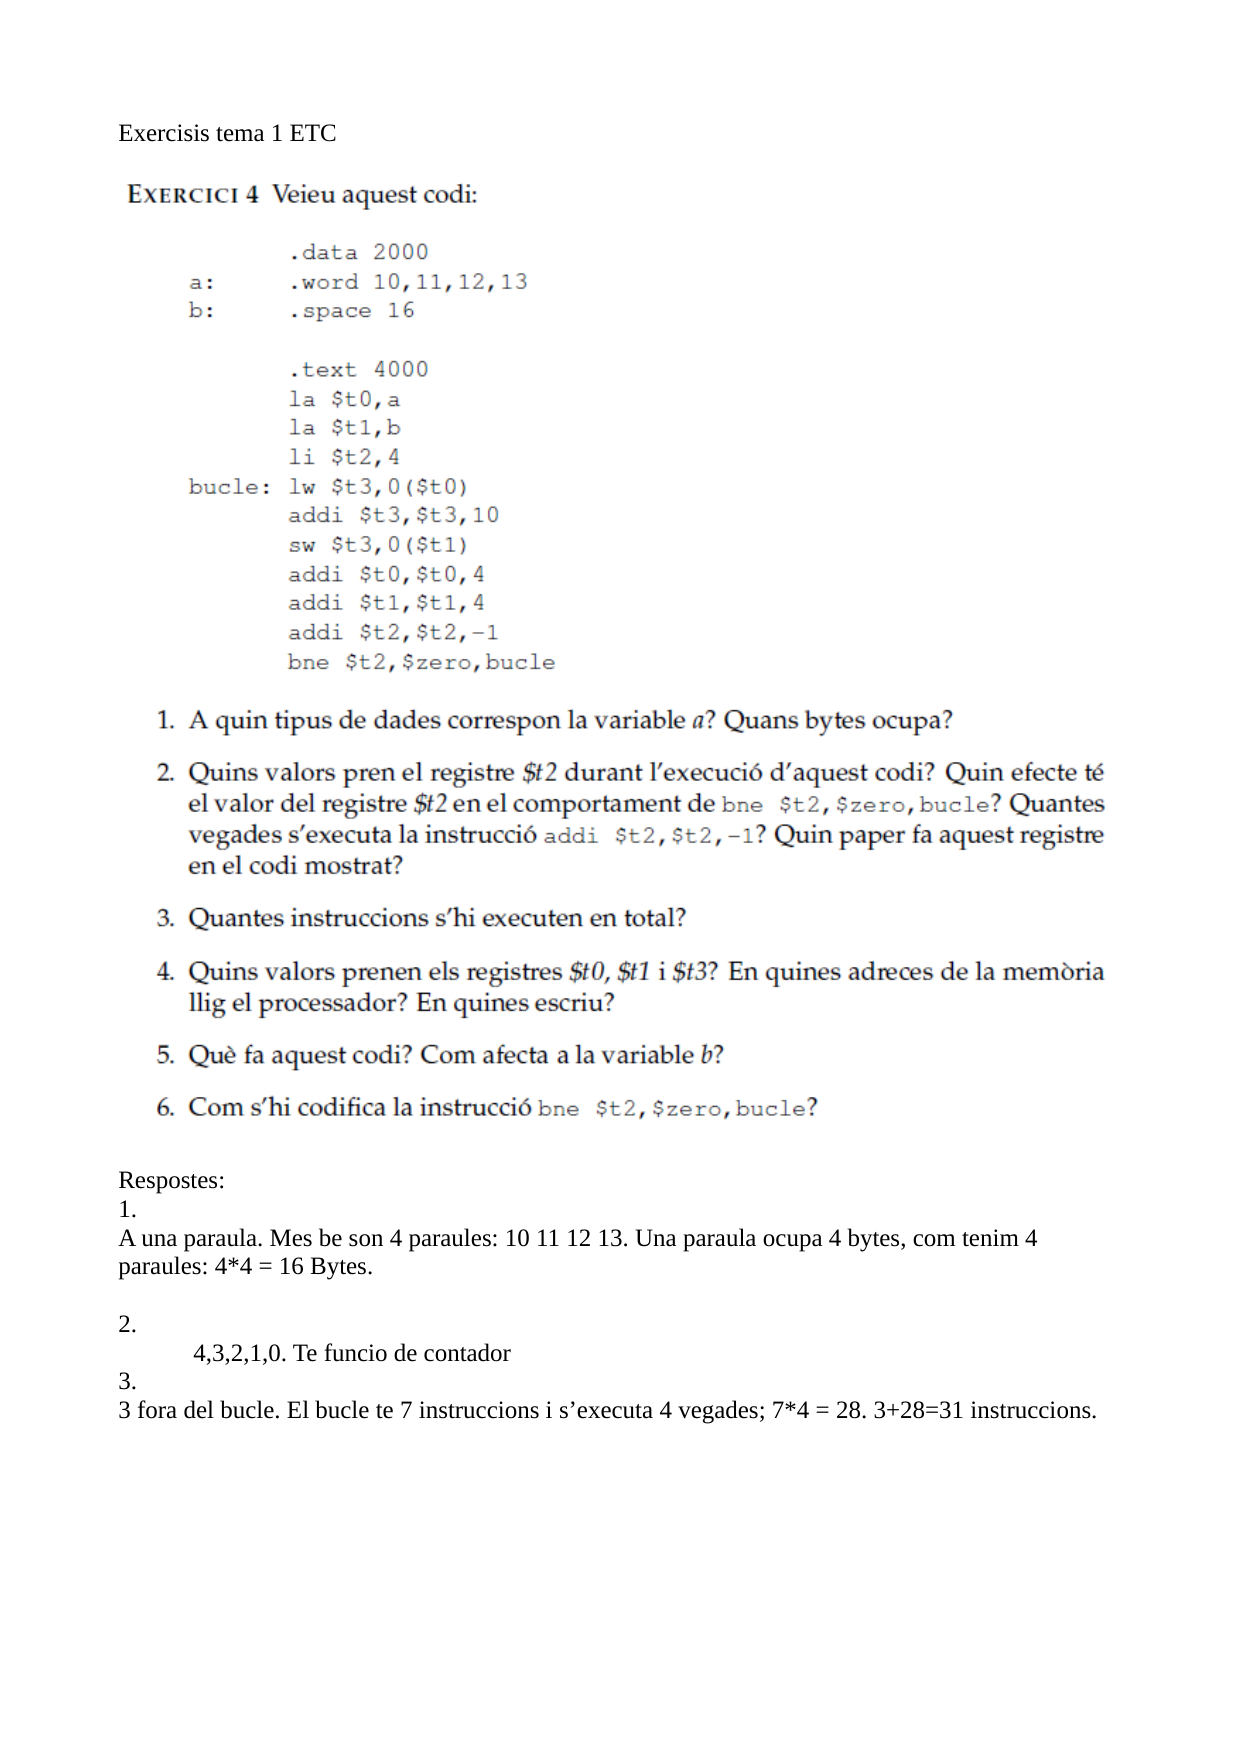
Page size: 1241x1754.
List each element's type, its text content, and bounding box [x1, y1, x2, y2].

text 2. [118, 1309, 1122, 1338]
text 1. [118, 1194, 1122, 1223]
text Respostes: [118, 1165, 1122, 1194]
text 3 fora del bucle. El bucle te 7 instruccions i s’executa 4 vegades; 7*4 = 28. 3+28=31 instruccions. [118, 1395, 1122, 1424]
text 3. [118, 1366, 1122, 1395]
picture [118, 176, 1123, 1137]
text A una paraula. Mes be son 4 paraules: 10 11 12 13. Una paraula ocupa 4 bytes, com tenim 4 paraules: 4*4 = 16 Bytes. [118, 1223, 1122, 1280]
text 4,3,2,1,0. Te funcio de contador [118, 1338, 1122, 1366]
